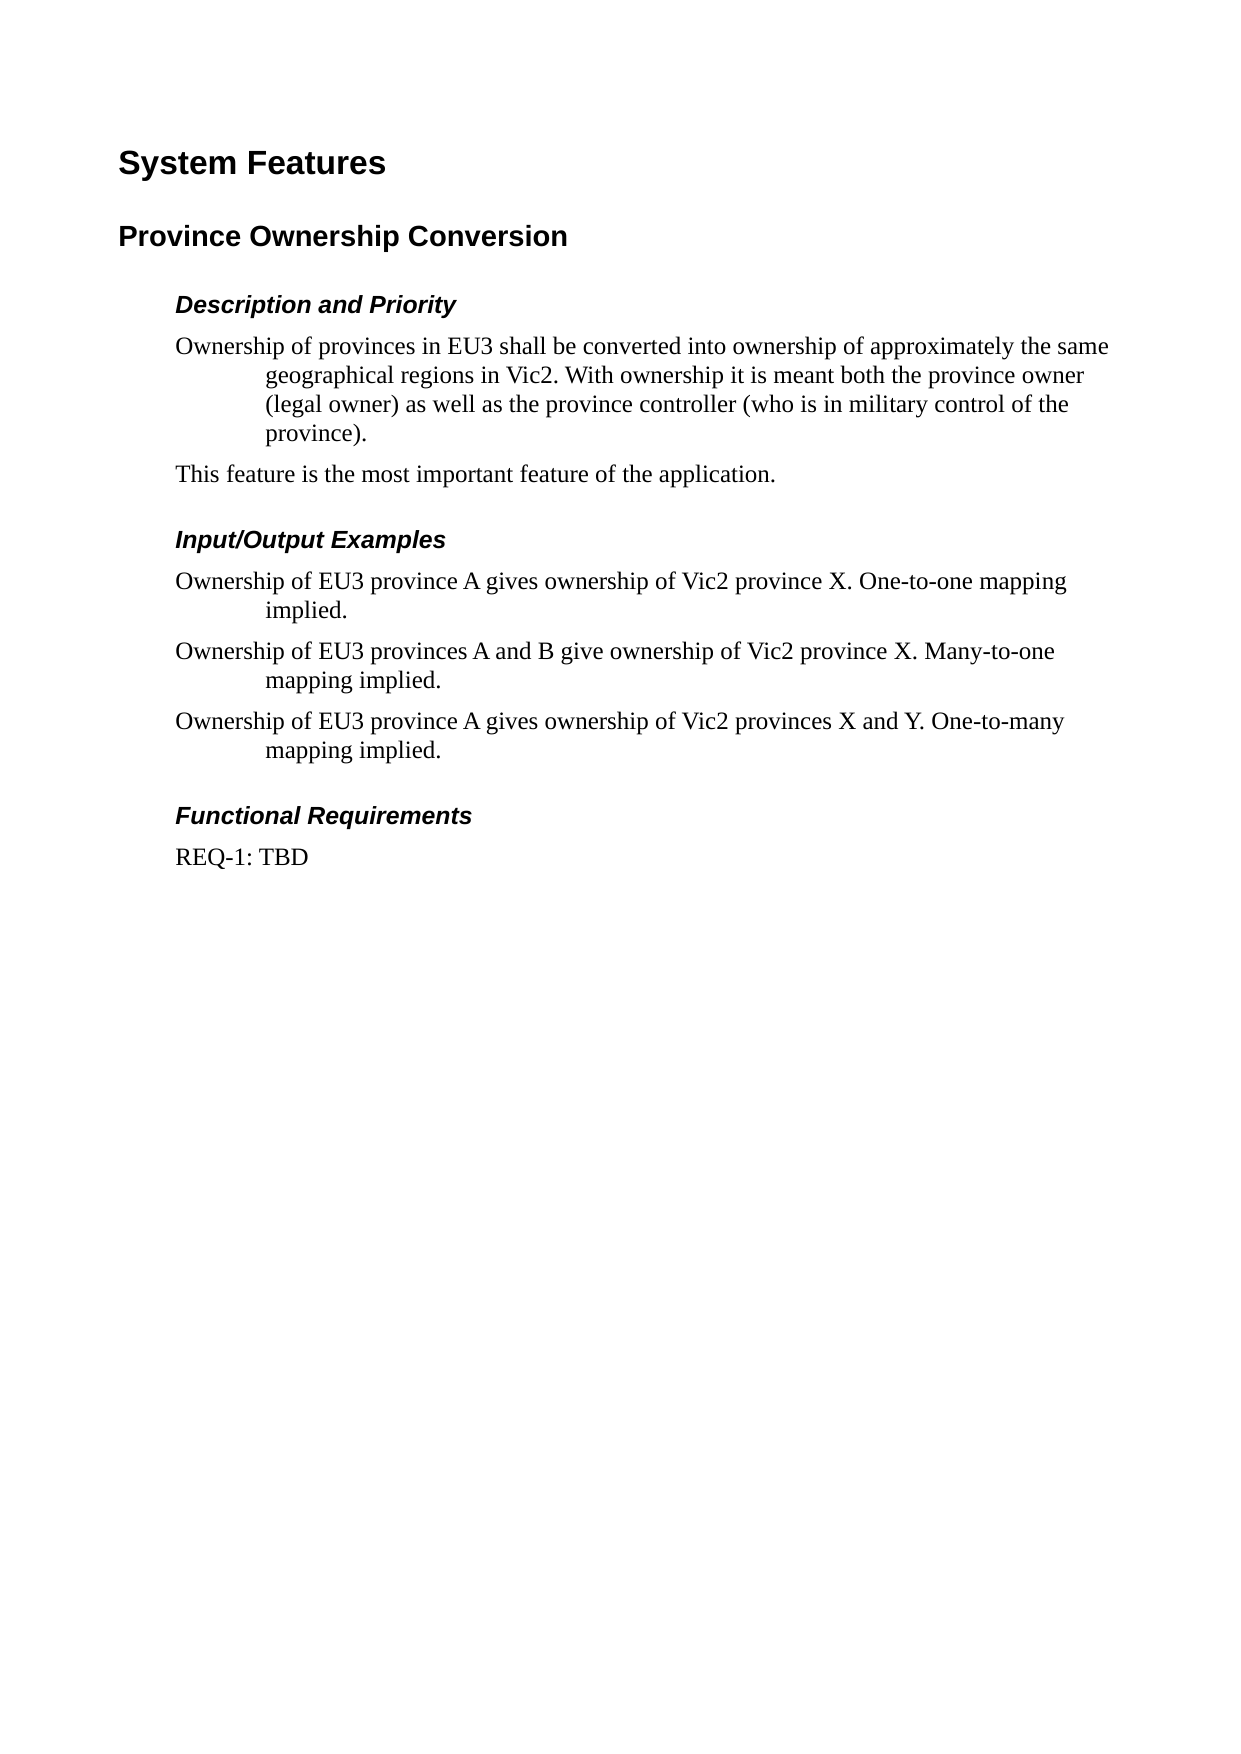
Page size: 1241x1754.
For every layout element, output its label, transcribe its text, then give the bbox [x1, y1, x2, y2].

subtitle Province Ownership Conversion [118, 219, 1122, 253]
text Ownership of EU3 province A gives ownership of Vic2 provinces X and Y. One-to-many mapping implied. [175, 706, 1122, 764]
subtitle Functional Requirements [175, 801, 1122, 830]
text REQ-1: TBD [175, 842, 1122, 871]
text Ownership of provinces in EU3 shall be converted into ownership of approximately the same geographical regions in Vic2. With ownership it is meant both the province owner (legal owner) as well as the province controller (who is in military control of the province). [175, 331, 1122, 446]
text This feature is the most important feature of the application. [175, 459, 1122, 488]
subtitle Description and Priority [175, 290, 1122, 319]
text Ownership of EU3 province A gives ownership of Vic2 province X. One-to-one mapping implied. [175, 566, 1122, 624]
subtitle System Features [118, 143, 1122, 182]
subtitle Input/Output Examples [175, 525, 1122, 554]
text Ownership of EU3 provinces A and B give ownership of Vic2 province X. Many-to-one mapping implied. [175, 636, 1122, 694]
